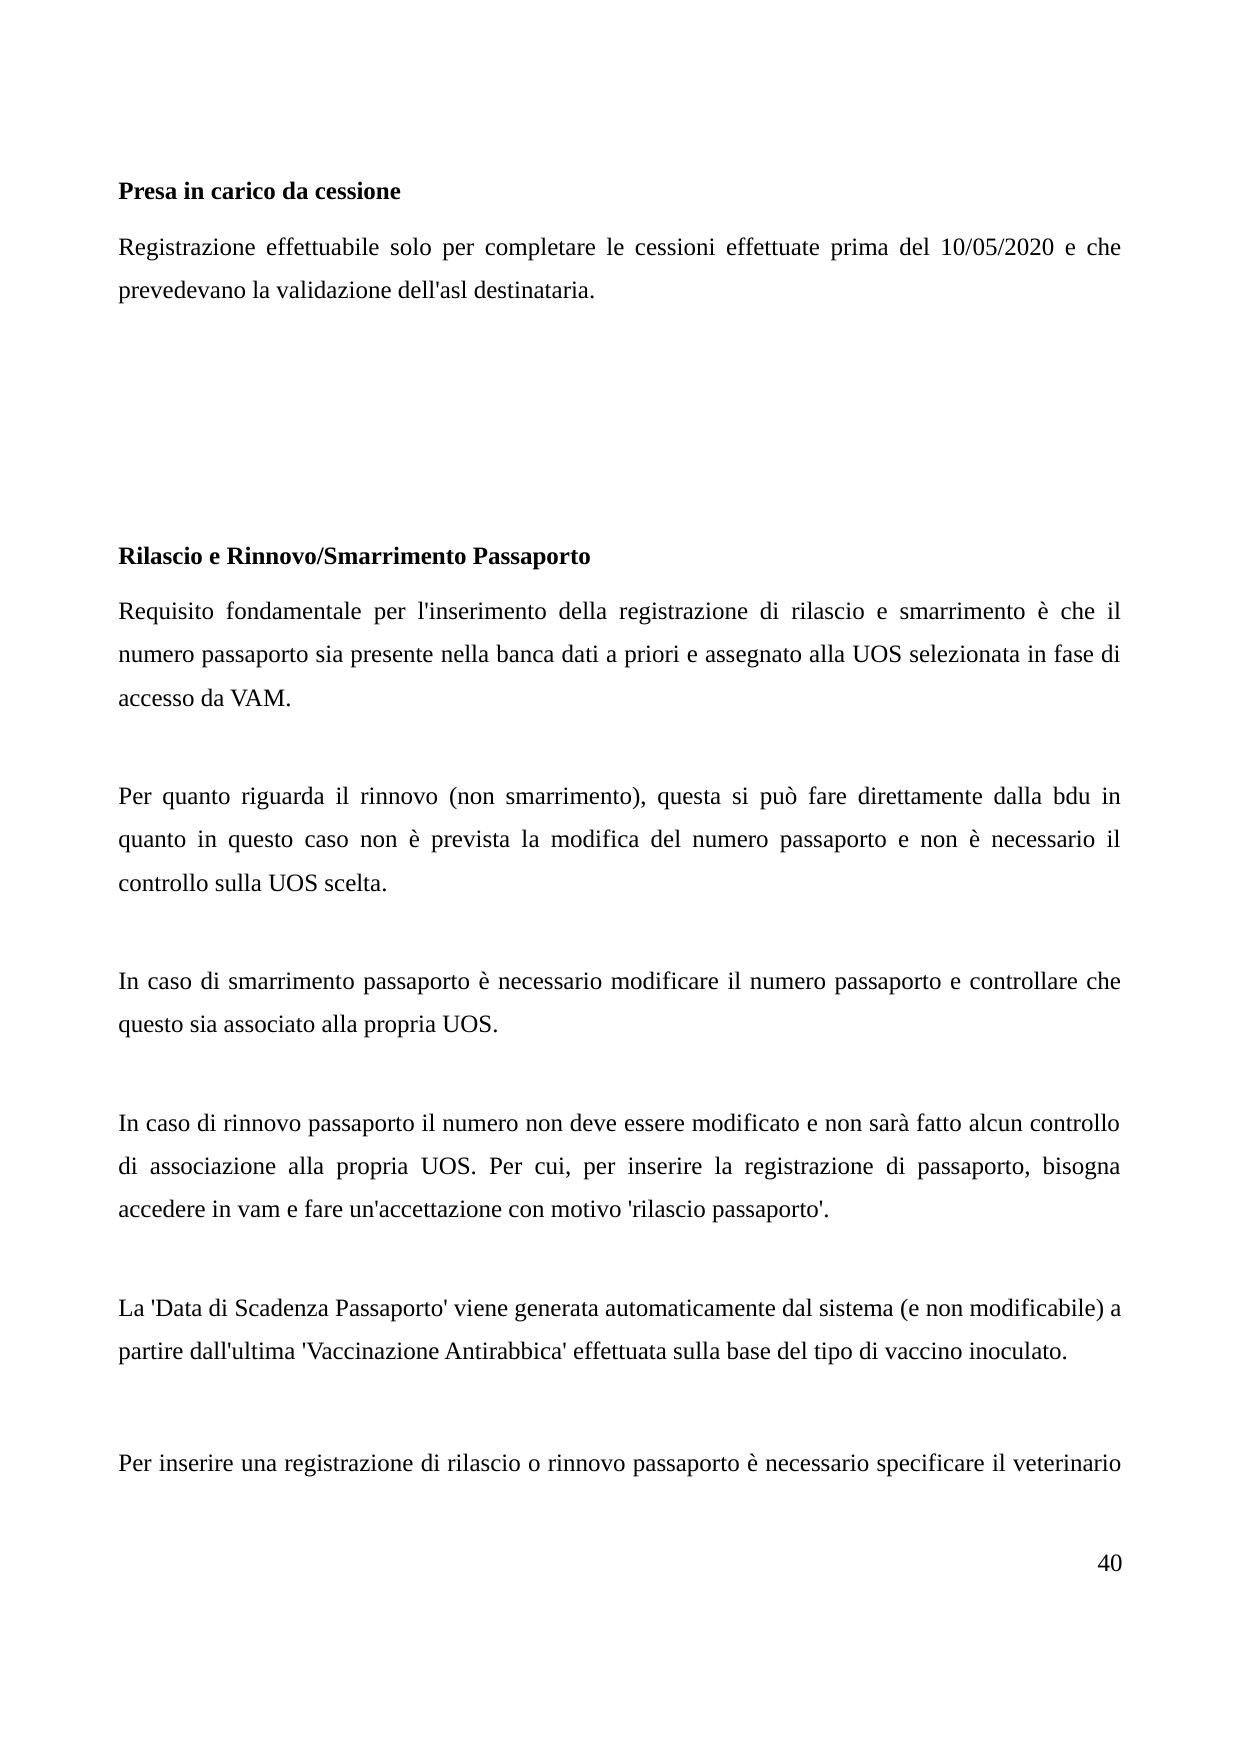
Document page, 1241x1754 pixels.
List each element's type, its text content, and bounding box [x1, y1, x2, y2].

text Requisito fondamentale per l'inserimento della registrazione di rilascio e smarrimento è che il numero passaporto sia presente nella banca dati a priori e assegnato alla UOS selezionata in fase di accesso da VAM. [118, 596, 1122, 711]
text La 'Data di Scadenza Passaporto' viene generata automaticamente dal sistema (e non modificabile) a partire dall'ultima 'Vaccinazione Antirabbica' effettuata sulla base del tipo di vaccino inoculato. [118, 1250, 1122, 1365]
text Presa in carico da cessione [118, 176, 1122, 205]
text Registrazione effettuabile solo per completare le cessioni effettuate prima del 10/05/2020 e che prevedevano la validazione dell'asl destinataria. [118, 232, 1122, 304]
text Per quanto riguarda il rinnovo (non smarrimento), questa si può fare direttamente dalla bdu in quanto in questo caso non è prevista la modifica del numero passaporto e non è necessario il controllo sulla UOS scelta. [118, 738, 1122, 896]
text In caso di rinnovo passaporto il numero non deve essere modificato e non sarà fatto alcun controllo di associazione alla propria UOS. Per cui, per inserire la registrazione di passaporto, bisogna accedere in vam e fare un'accettazione con motivo 'rilascio passaporto'. [118, 1065, 1122, 1223]
text Per inserire una registrazione di rilascio o rinnovo passaporto è necessario specificare il veterinario [118, 1448, 1122, 1476]
text Rilascio e Rinnovo/Smarrimento Passaporto [118, 498, 1122, 569]
text In caso di smarrimento passaporto è necessario modificare il numero passaporto e controllare che questo sia associato alla propria UOS. [118, 923, 1122, 1038]
